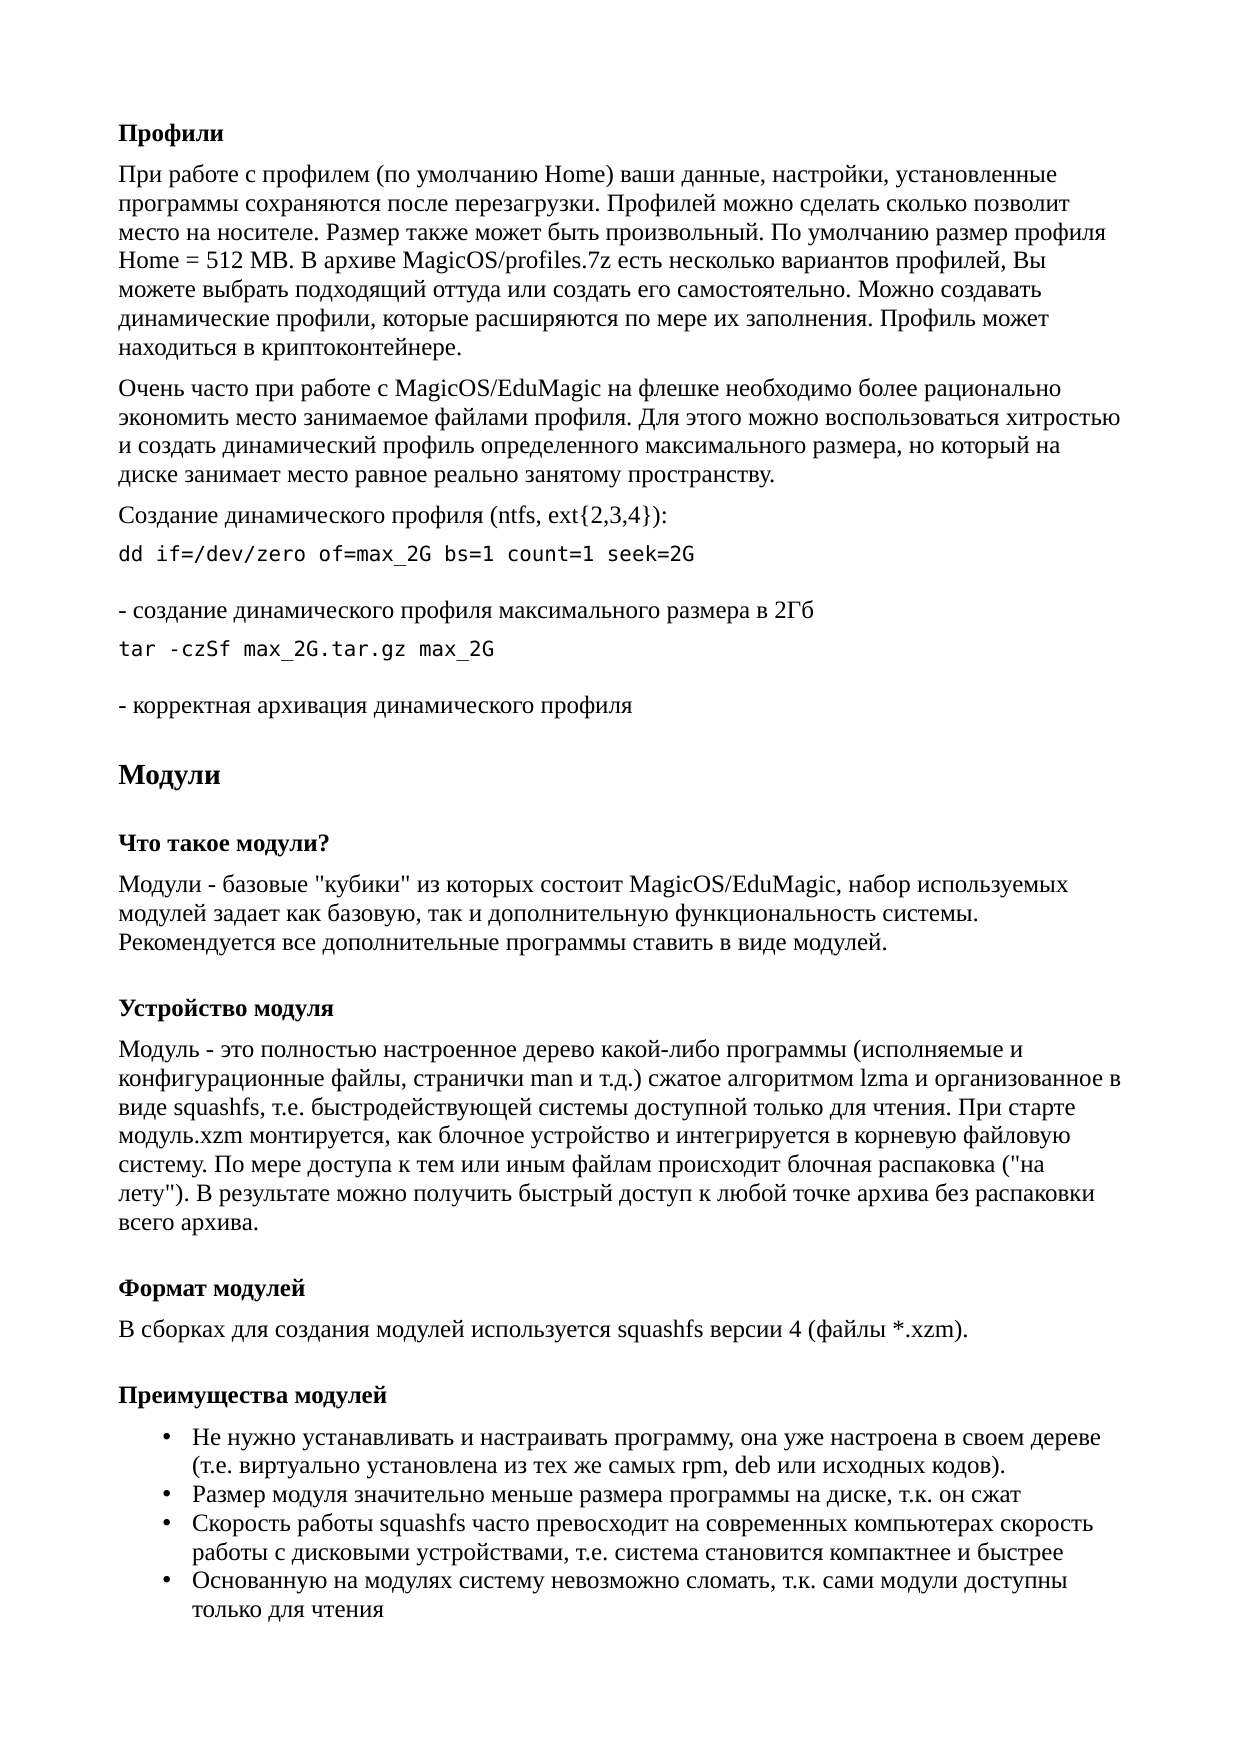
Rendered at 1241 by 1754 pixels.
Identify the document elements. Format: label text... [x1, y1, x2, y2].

subtitle Модули [118, 757, 1122, 790]
text Модуль - это полностью настроенное дерево какой-либо программы (исполняемые и конфигурационные файлы, странички man и т.д.) сжатое алгоритмом lzma и организованное в виде squashfs, т.е. быстродействующей системы доступной только для чтения. При старте модуль.xzm монтируется, как блочное устройство и интегрируется в корневую файловую систему. По мере доступа к тем или иным файлам происходит блочная распаковка ("на лету"). В результате можно получить быстрый доступ к любой точке архива без распаковки всего архива. [118, 1034, 1122, 1235]
text При работе с профилем (по умолчанию Home) ваши данные, настройки, установленные программы сохраняются после перезагрузки. Профилей можно сделать сколько позволит место на носителе. Размер также может быть произвольный. По умолчанию размер профиля Home = 512 MB. В архиве MagicOS/profiles.7z есть несколько вариантов профилей, Вы можете выбрать подходящий оттуда или создать его самостоятельно. Можно создавать динамические профили, которые расширяются по мере их заполнения. Профиль может находиться в криптоконтейнере. [118, 159, 1122, 361]
text В сборках для создания модулей используется squashfs версии 4 (файлы *.xzm). [118, 1314, 1122, 1343]
text - корректная архивация динамического профиля [118, 691, 1122, 719]
text Очень часто при работе с MagicOS/EduMagic на флешке необходимо более рационально экономить место занимаемое файлами профиля. Для этого можно воспользоваться хитростью и создать динамический профиль определенного максимального размера, но который на диске занимает место равное реально занятому пространству. [118, 373, 1122, 488]
list Размер модуля значительно меньше размера программы на диске, т.к. он сжат [162, 1479, 1122, 1508]
list Скорость работы squashfs часто превосходит на современных компьютерах скорость работы с дисковыми устройствами, т.е. система становится компактнее и быстрее [162, 1508, 1122, 1565]
subtitle Профили [118, 118, 1122, 147]
text tar -czSf max_2G.tar.gz max_2G [118, 637, 1122, 661]
text dd if=/dev/zero of=max_2G bs=1 count=1 seek=2G [118, 542, 1122, 566]
subtitle Устройство модуля [118, 993, 1122, 1022]
list Основанную на модулях систему невозможно сломать, т.к. сами модули доступны только для чтения [162, 1565, 1122, 1623]
list Не нужно устанавливать и настраивать программу, она уже настроена в своем дереве (т.е. виртуально установлена из тех же самых rpm, deb или исходных кодов). [162, 1422, 1122, 1479]
subtitle Преимущества модулей [118, 1380, 1122, 1409]
subtitle Формат модулей [118, 1273, 1122, 1302]
text Создание динамического профиля (ntfs, ext{2,3,4}): [118, 501, 1122, 529]
subtitle Что такое модули? [118, 828, 1122, 857]
text - создание динамического профиля максимального размера в 2Гб [118, 596, 1122, 624]
text Модули - базовые "кубики" из которых состоит MagicOS/EduMagic, набор используемых модулей задает как базовую, так и дополнительную функциональность системы. Рекомендуется все дополнительные программы ставить в виде модулей. [118, 869, 1122, 955]
